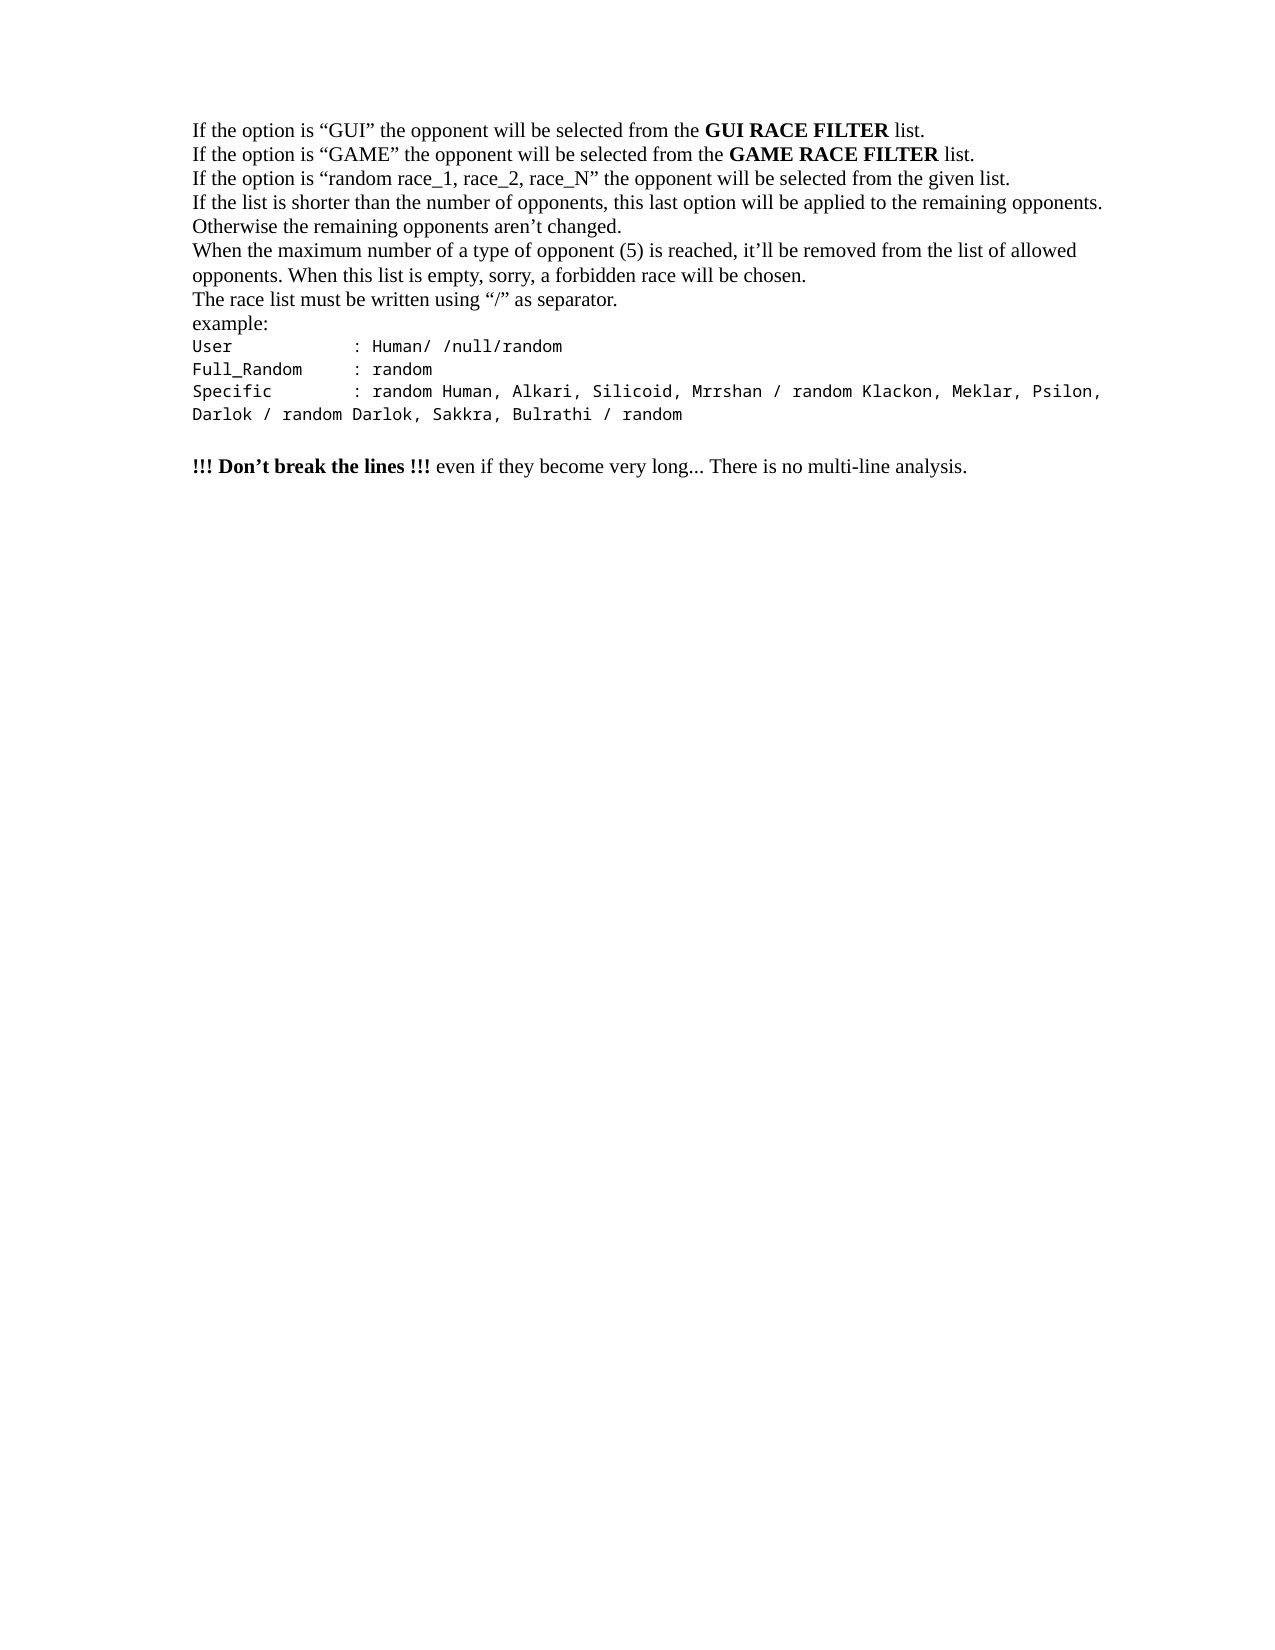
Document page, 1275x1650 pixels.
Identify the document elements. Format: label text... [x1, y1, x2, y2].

text !!! Don’t break the lines !!! even if they become very long... There is no multi-line analysis. [192, 454, 1157, 478]
text example: [192, 311, 1157, 335]
text If the option is “GAME” the opponent will be selected from the GAME RACE FILTER list. [192, 142, 1157, 166]
text If the option is “random race_1, race_2, race_N” the opponent will be selected from the given list. [192, 166, 1157, 190]
text If the option is “GUI” the opponent will be selected from the GUI RACE FILTER list. [192, 118, 1157, 142]
text When the maximum number of a type of opponent (5) is reached, it’ll be removed from the list of allowed opponents. When this list is empty, sorry, a forbidden race will be chosen. [192, 238, 1157, 287]
text Specific : random Human, Alkari, Silicoid, Mrrshan / random Klackon, Meklar, Psilon, Darlok / random Darlok, Sakkra, Bulrathi / random [192, 380, 1157, 426]
text If the list is shorter than the number of opponents, this last option will be applied to the remaining opponents. Otherwise the remaining opponents aren’t changed. [192, 190, 1157, 238]
text Full_Random : random [192, 357, 1157, 380]
text The race list must be written using “/” as separator. [192, 287, 1157, 311]
text User : Human/ /null/random [192, 335, 1157, 357]
